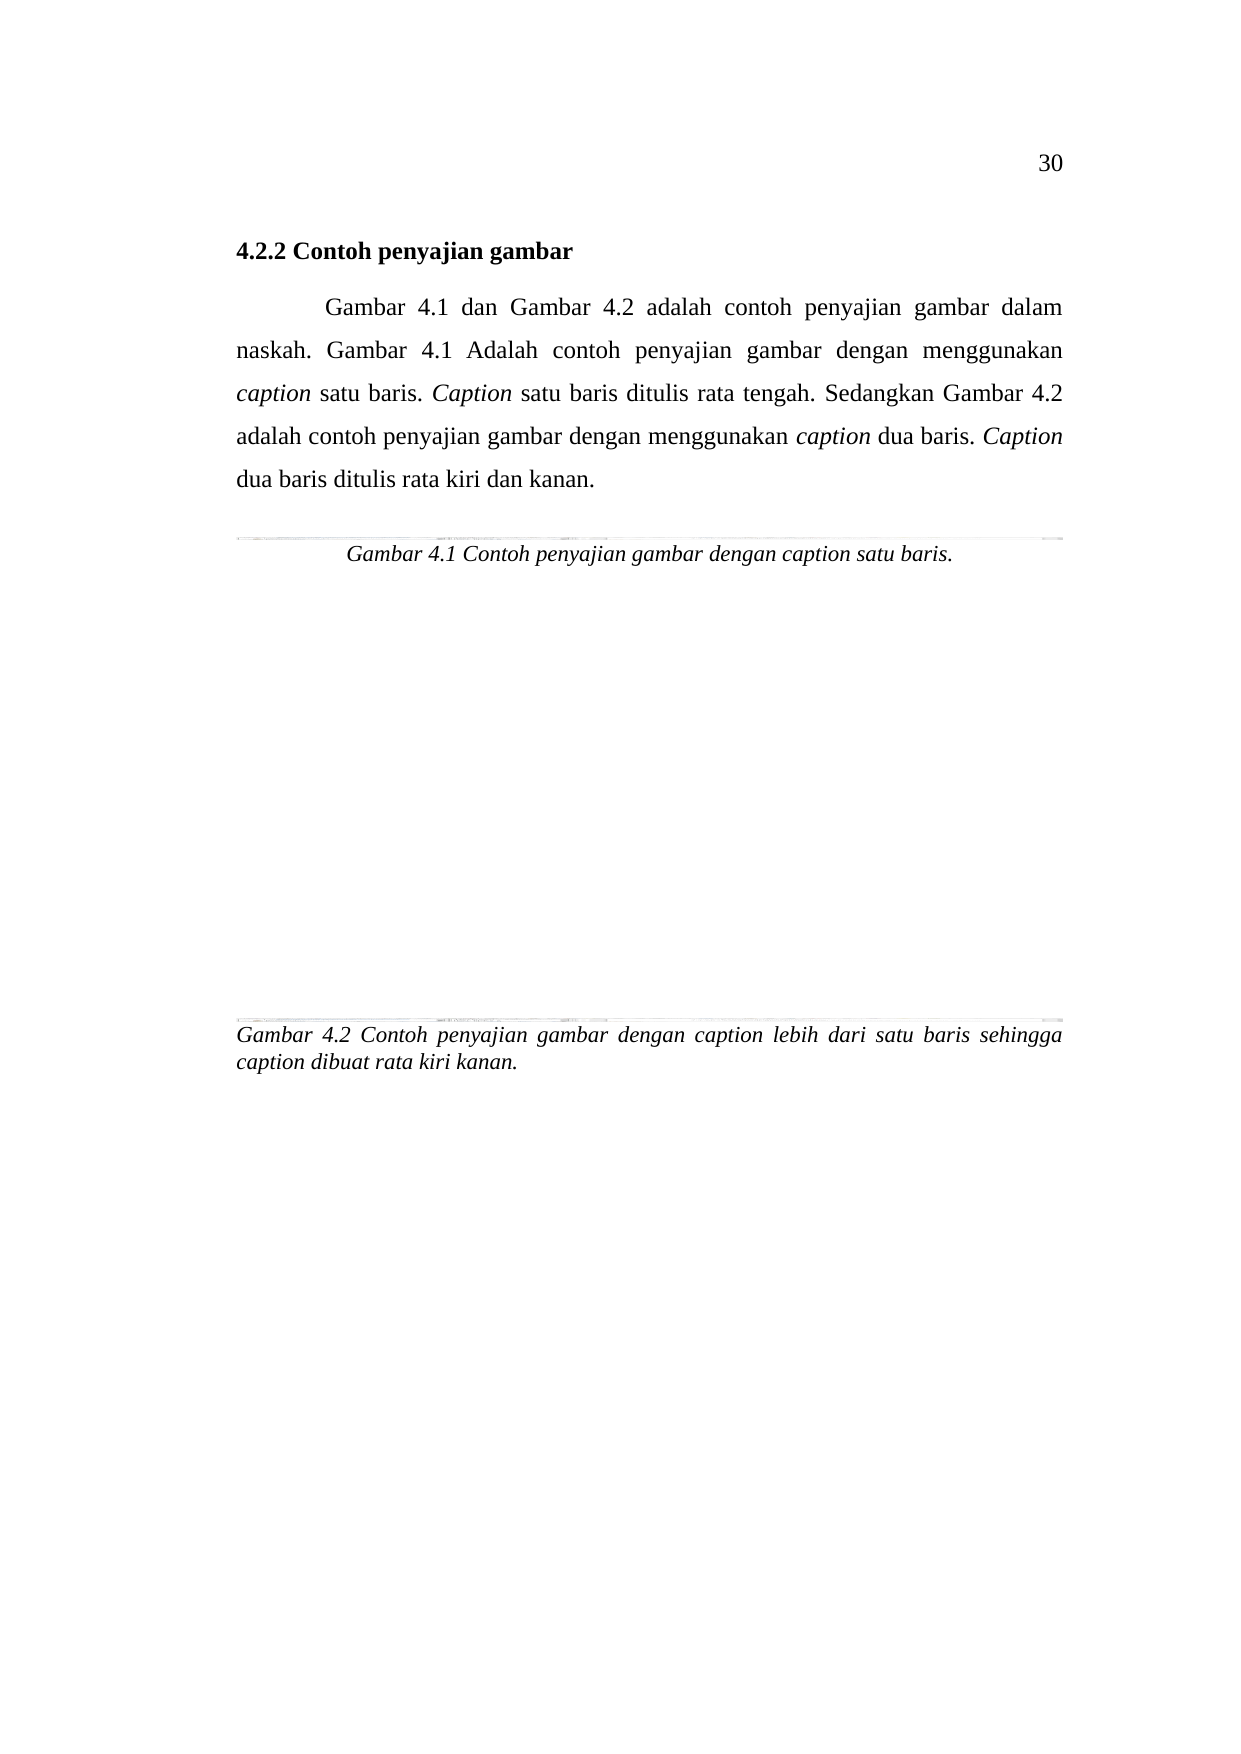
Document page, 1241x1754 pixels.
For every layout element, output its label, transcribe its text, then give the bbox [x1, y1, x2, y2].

text Gambar 4.2 Contoh penyajian gambar dengan caption lebih dari satu baris sehingga caption dibuat rata kiri kanan. [236, 1022, 1063, 1074]
text Gambar 4.1 Contoh penyajian gambar dengan caption satu baris. [236, 540, 1063, 566]
picture [236, 1018, 1063, 1022]
subtitle Contoh penyajian gambar [236, 236, 1063, 265]
text Gambar 4.1 dan Gambar 4.2 adalah contoh penyajian gambar dalam naskah. Gambar 4.1 Adalah contoh penyajian gambar dengan menggunakan caption satu baris. Caption satu baris ditulis rata tengah. Sedangkan Gambar 4.2 adalah contoh penyajian gambar dengan menggunakan caption dua baris. Caption dua baris ditulis rata kiri dan kanan. [236, 292, 1063, 493]
